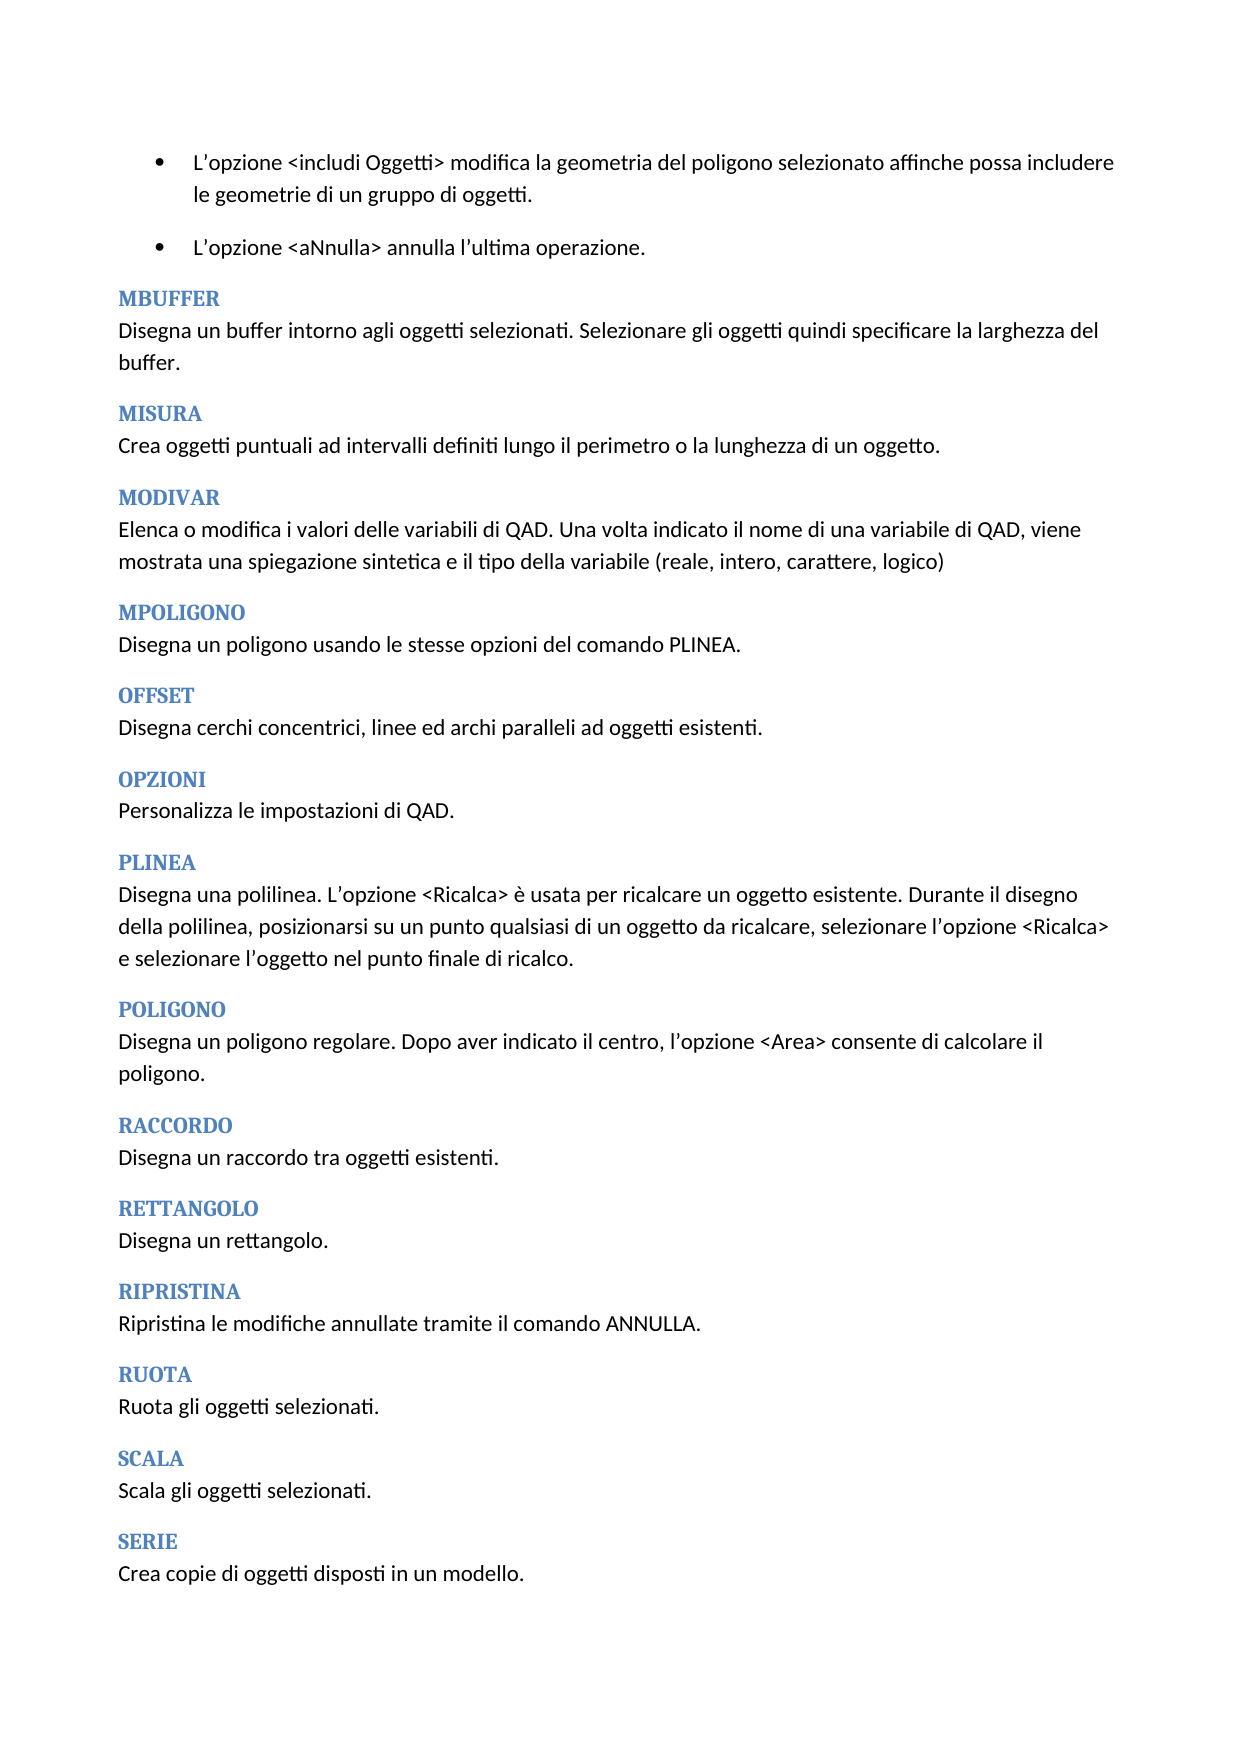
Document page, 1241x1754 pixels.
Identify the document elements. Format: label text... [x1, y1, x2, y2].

text Crea oggetti puntuali ad intervalli definiti lungo il perimetro o la lunghezza di un oggetto. [118, 431, 1122, 459]
text Scala gli oggetti selezionati. [118, 1476, 1122, 1504]
subtitle OFFSET [118, 683, 1122, 709]
list L’opzione <aNnulla> annulla l’ultima operazione. [156, 233, 1122, 261]
text Disegna un poligono usando le stesse opzioni del comando PLINEA. [118, 630, 1122, 658]
subtitle RACCORDO [118, 1113, 1122, 1139]
text Disegna un raccordo tra oggetti esistenti. [118, 1143, 1122, 1171]
text Disegna cerchi concentrici, linee ed archi paralleli ad oggetti esistenti. [118, 713, 1122, 741]
subtitle MBUFFER [118, 286, 1122, 312]
subtitle SERIE [118, 1529, 1122, 1555]
subtitle MPOLIGONO [118, 600, 1122, 626]
text Crea copie di oggetti disposti in un modello. [118, 1559, 1122, 1587]
subtitle RUOTA [118, 1362, 1122, 1389]
text Disegna un buffer intorno agli oggetti selezionati. Selezionare gli oggetti quindi specificare la larghezza del buffer. [118, 316, 1122, 376]
text Elenca o modifica i valori delle variabili di QAD. Una volta indicato il nome di una variabile di QAD, viene mostrata una spiegazione sintetica e il tipo della variabile (reale, intero, carattere, logico) [118, 515, 1122, 575]
text Disegna un rettangolo. [118, 1226, 1122, 1254]
text Personalizza le impostazioni di QAD. [118, 797, 1122, 824]
text Disegna una polilinea. L’opzione <Ricalca> è usata per ricalcare un oggetto esistente. Durante il disegno della polilinea, posizionarsi su un punto qualsiasi di un oggetto da ricalcare, selezionare l’opzione <Ricalca> e selezionare l’oggetto nel punto finale di ricalco. [118, 880, 1122, 972]
subtitle OPZIONI [118, 766, 1122, 793]
subtitle MISURA [118, 401, 1122, 428]
subtitle POLIGONO [118, 997, 1122, 1023]
subtitle RETTANGOLO [118, 1196, 1122, 1222]
text Disegna un poligono regolare. Dopo aver indicato il centro, l’opzione <Area> consente di calcolare il poligono. [118, 1027, 1122, 1088]
text Ruota gli oggetti selezionati. [118, 1392, 1122, 1421]
subtitle MODIVAR [118, 484, 1122, 511]
subtitle SCALA [118, 1446, 1122, 1472]
subtitle RIPRISTINA [118, 1279, 1122, 1305]
list L’opzione <includi Oggetti> modifica la geometria del poligono selezionato affinche possa includere le geometrie di un gruppo di oggetti. [156, 148, 1122, 208]
text Ripristina le modifiche annullate tramite il comando ANNULLA. [118, 1309, 1122, 1337]
subtitle PLINEA [118, 849, 1122, 876]
